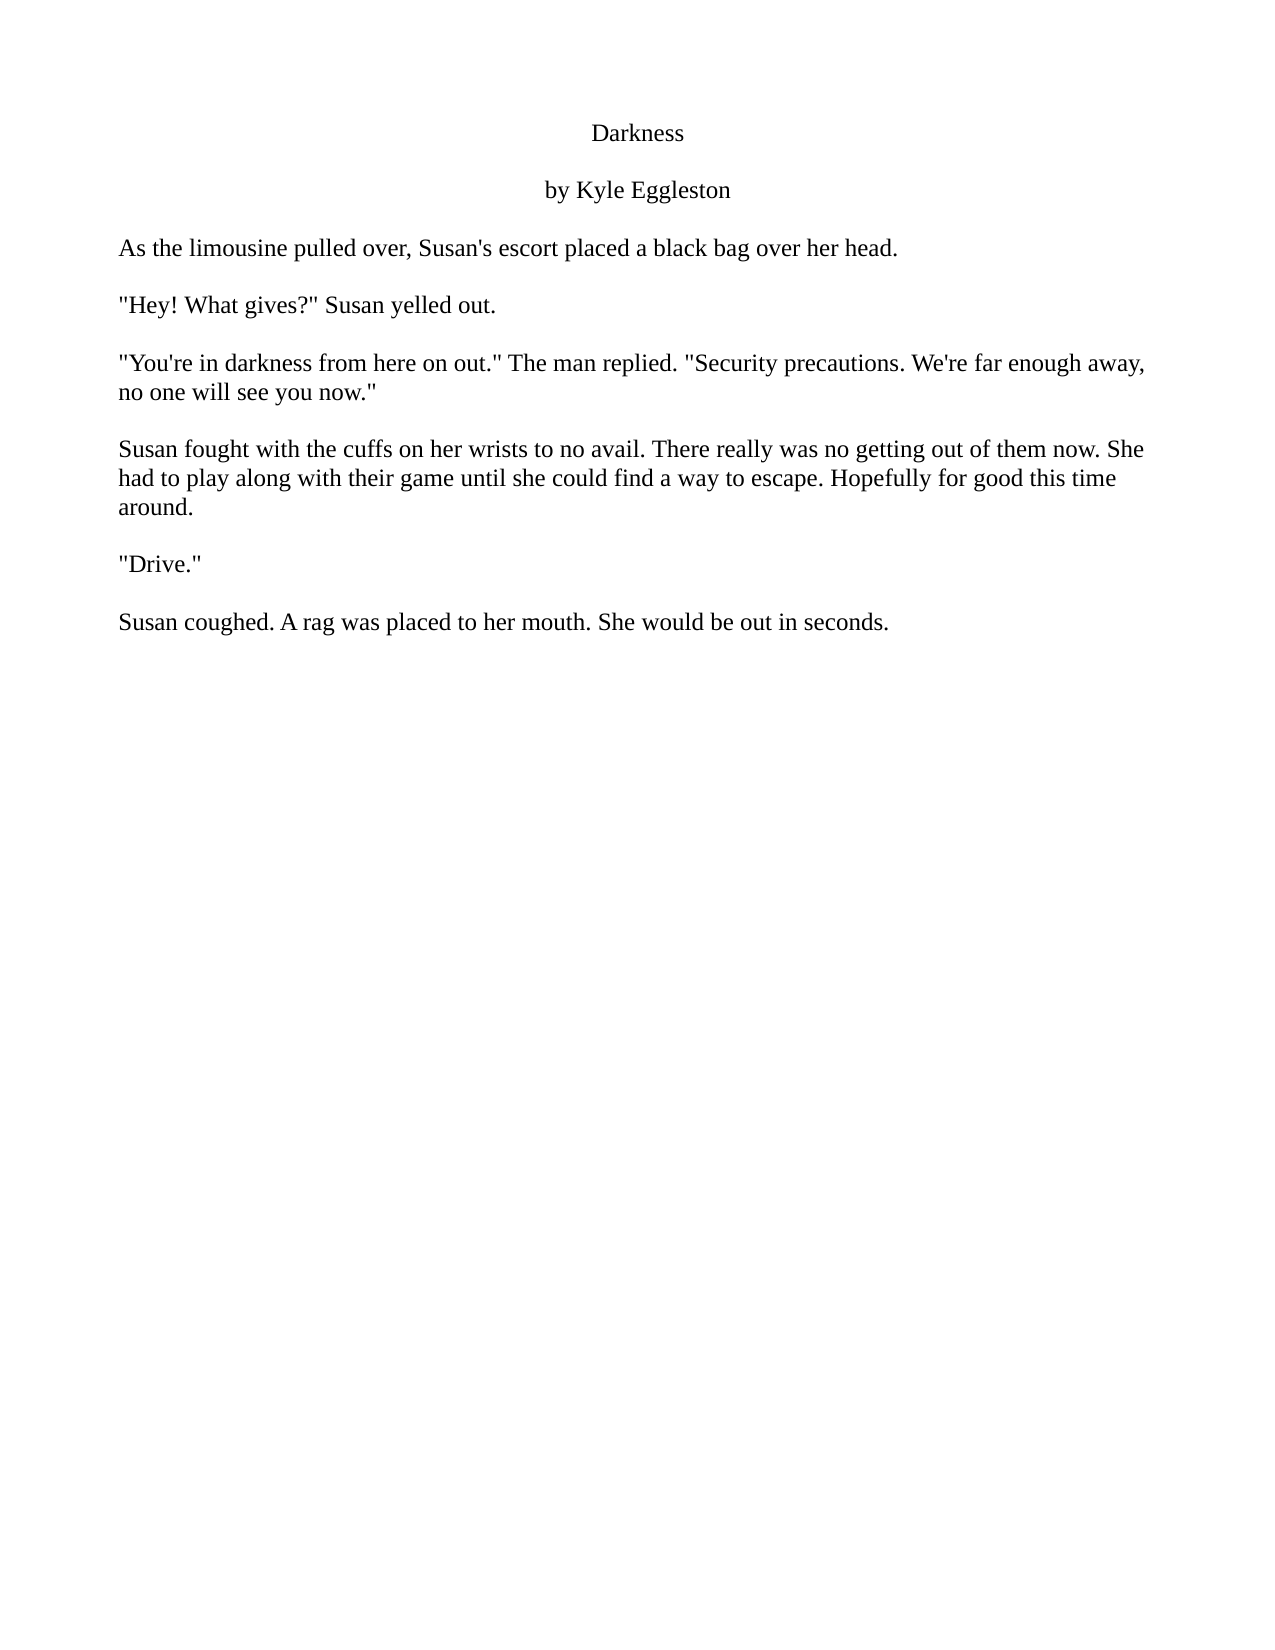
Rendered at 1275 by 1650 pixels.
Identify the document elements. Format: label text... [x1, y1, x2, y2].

text "Hey! What gives?" Susan yelled out. [118, 291, 1157, 319]
text by Kyle Eggleston [118, 176, 1157, 204]
text Darkness [118, 118, 1157, 147]
text As the limousine pulled over, Susan's escort placed a black bag over her head. [118, 233, 1157, 262]
text "Drive." [118, 549, 1157, 578]
text Susan fought with the cuffs on her wrists to no avail. There really was no getting out of them now. She had to play along with their game until she could find a way to escape. Hopefully for good this time around. [118, 434, 1157, 521]
text Susan coughed. A rag was placed to her mouth. She would be out in seconds. [118, 607, 1157, 636]
text "You're in darkness from here on out." The man replied. "Security precautions. We're far enough away, no one will see you now." [118, 348, 1157, 406]
